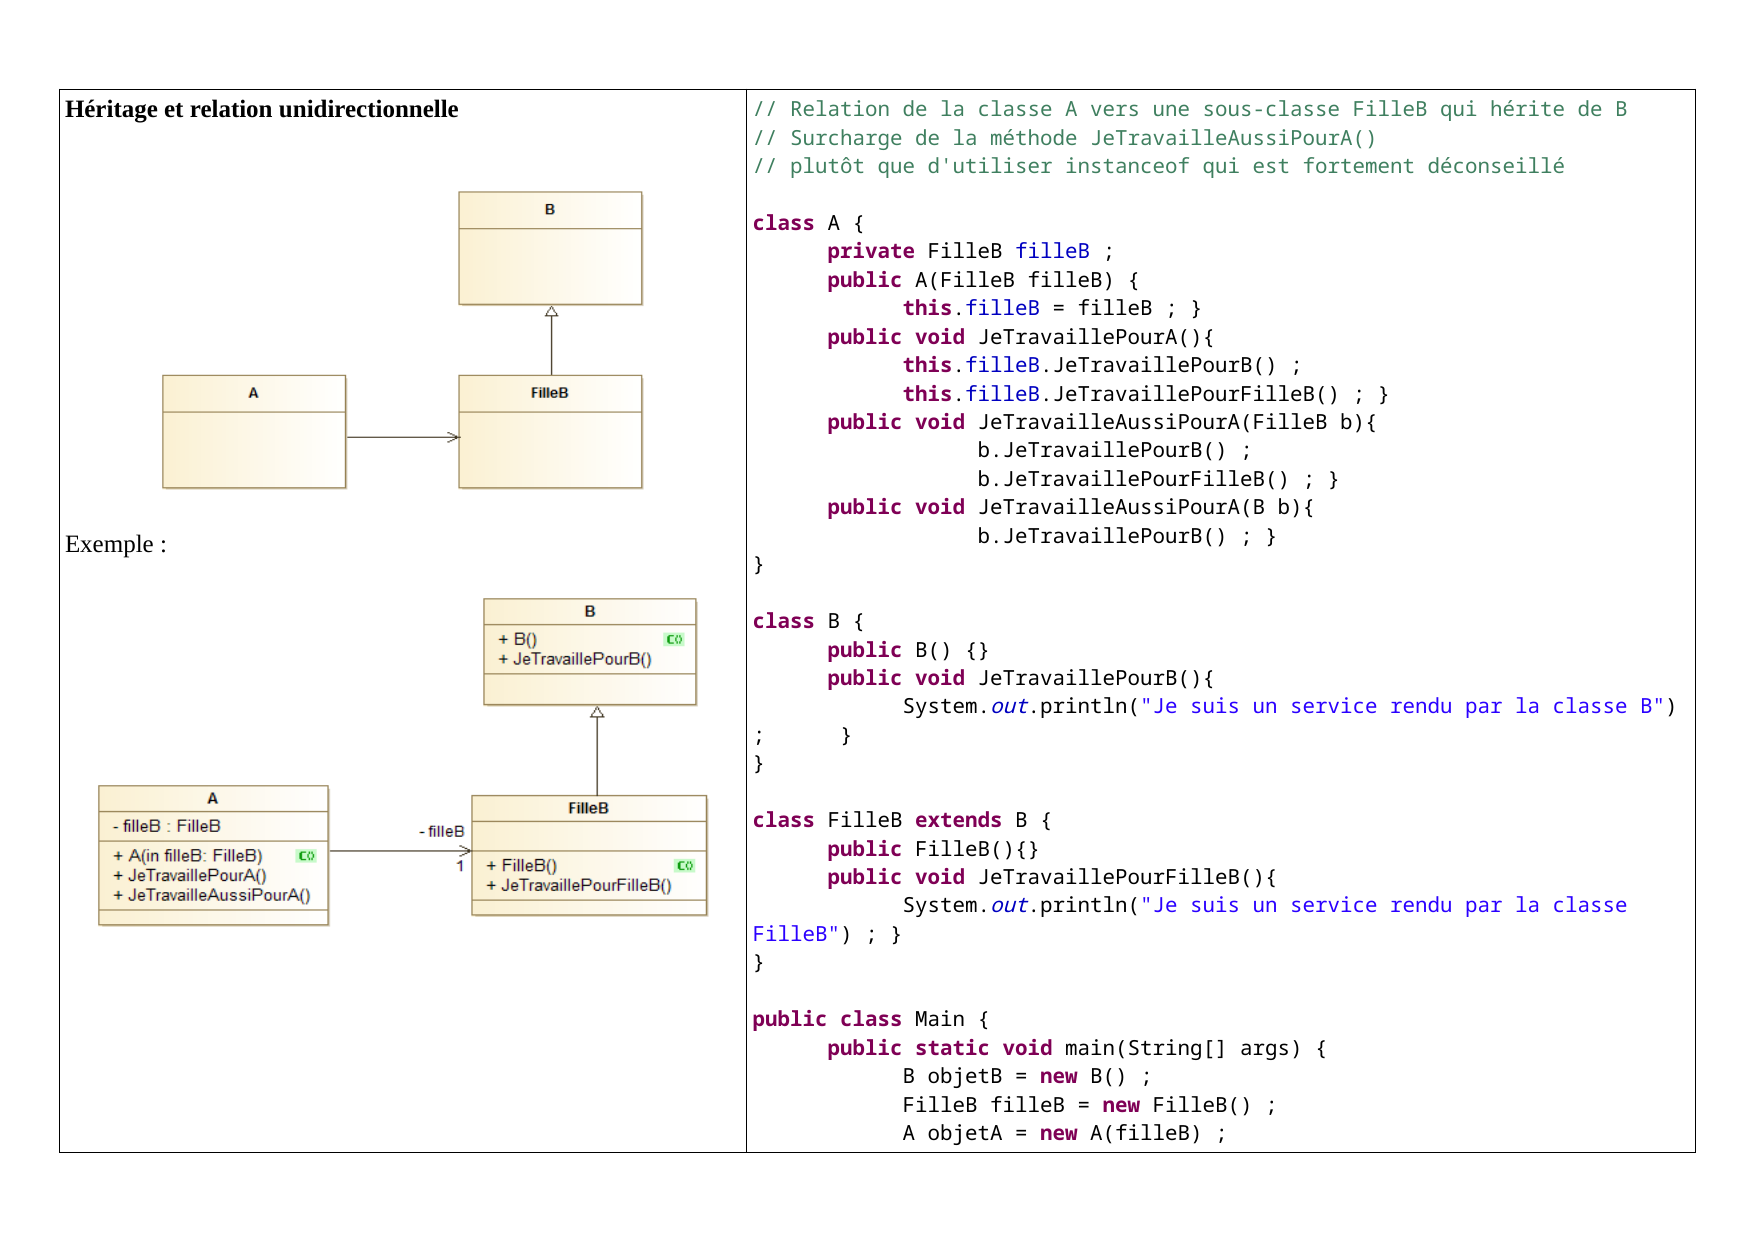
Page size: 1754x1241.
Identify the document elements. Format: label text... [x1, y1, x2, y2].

table_header // Relation de la classe A vers une sous-classe FilleB qui hérite de B // Surcharge de la méthode JeTravailleAussiPourA() // plutôt que d'utiliser instanceof qui est fortement déconseillé class A { private FilleB filleB ; public A(FilleB filleB) { this.filleB = filleB ; } public void JeTravaillePourA(){ this.filleB.JeTravaillePourB() ; this.filleB.JeTravaillePourFilleB() ; } public void JeTravailleAussiPourA(FilleB b){ b.JeTravaillePourB() ; b.JeTravaillePourFilleB() ; } public void JeTravailleAussiPourA(B b){ b.JeTravaillePourB() ; } } class B { public B() {} public void JeTravaillePourB(){ System.out.println("Je suis un service rendu par la classe B") ; } } class FilleB extends B { public FilleB(){} public void JeTravaillePourFilleB(){ System.out.println("Je suis un service rendu par la classe FilleB") ; } } public class Main { public static void main(String[] args) { B objetB = new B() ; FilleB filleB = new FilleB() ; A objetA = new A(filleB) ; [747, 90, 1695, 1152]
picture [150, 180, 656, 501]
table_header Héritage et relation unidirectionnelle Exemple : [60, 90, 746, 1152]
